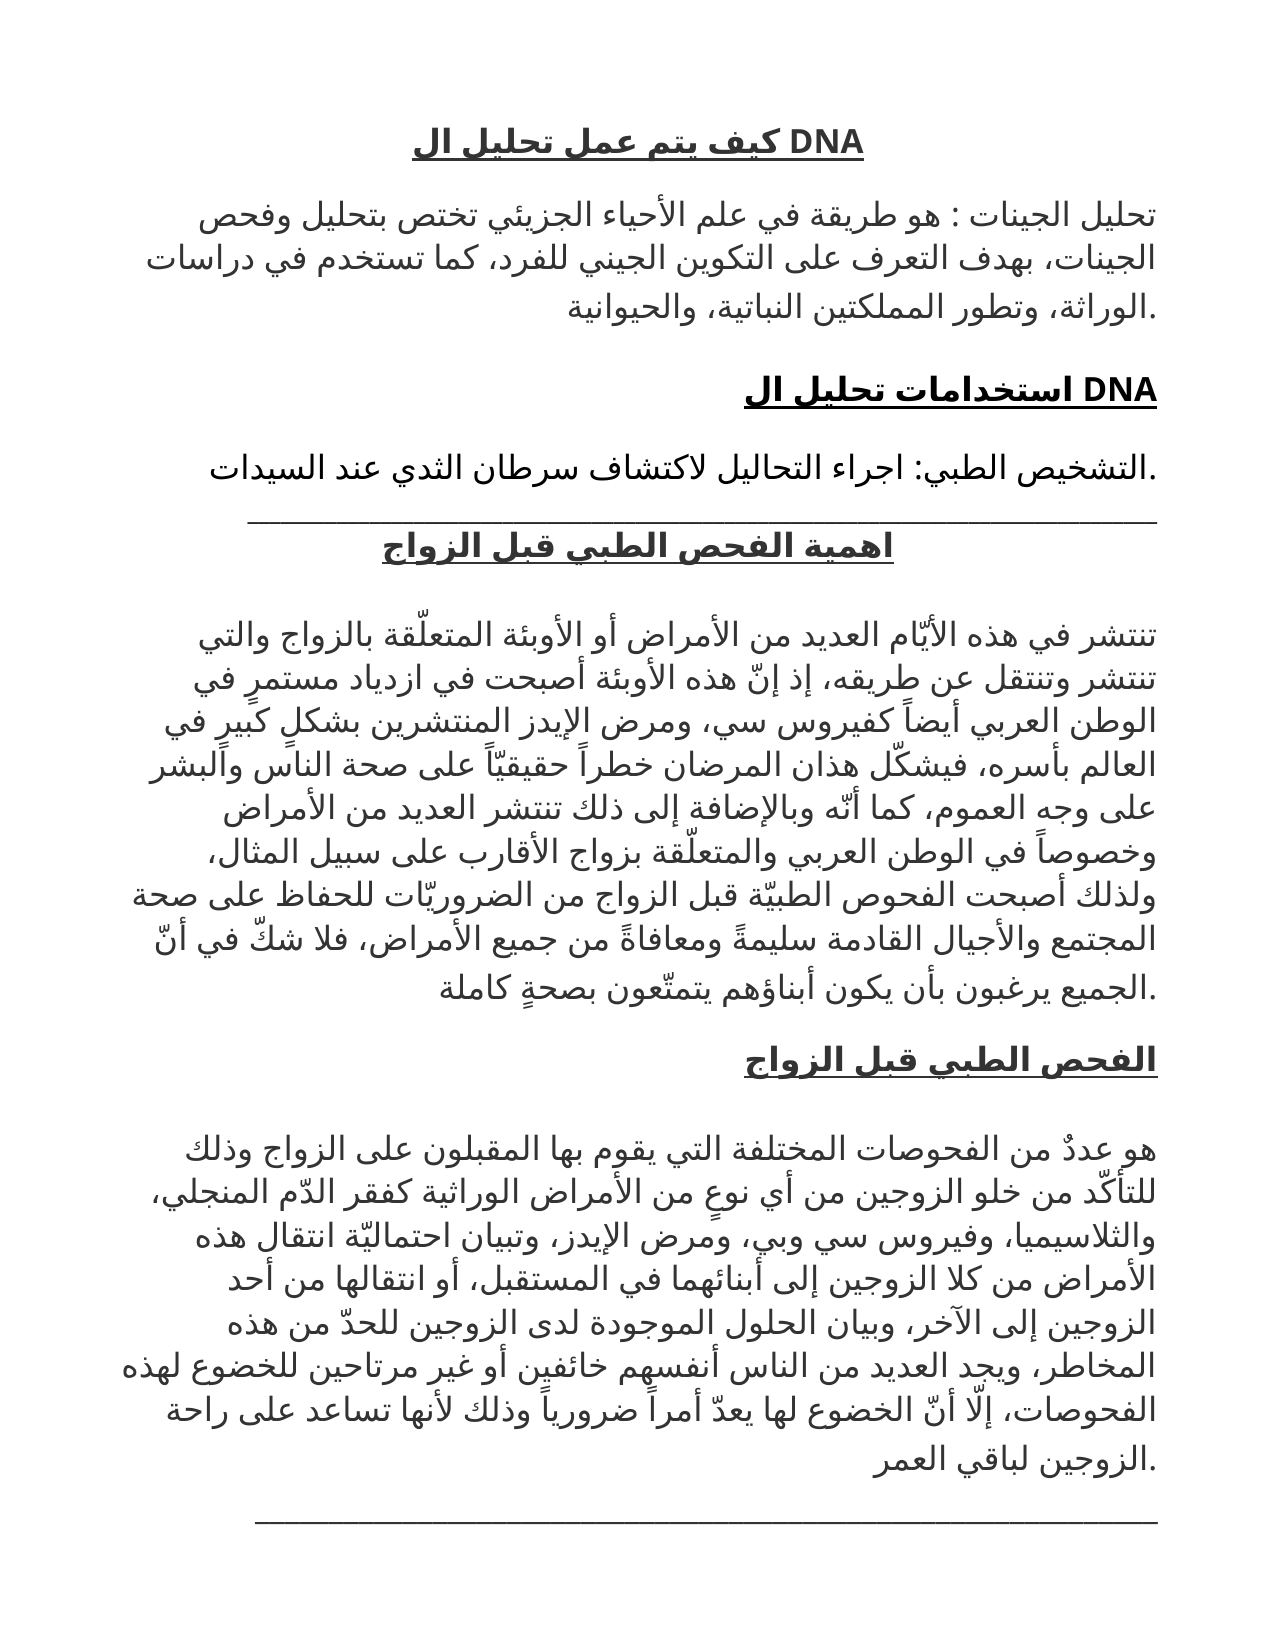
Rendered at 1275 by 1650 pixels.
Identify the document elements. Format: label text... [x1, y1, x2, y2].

text __________________________________________________________________________________ [118, 493, 1157, 527]
text الفحص الطبي قبل الزواج [118, 1042, 1157, 1085]
text اهمية الفحص الطبي قبل الزواج [118, 527, 1157, 571]
text تحليل الجينات : هو طريقة في علم الأحياء الجزيئي تختص بتحليل وفحص الجينات، بهدف التعرف على التكوين الجيني للفرد، كما تستخدم في دراسات الوراثة، وتطور المملكتين النباتية، والحيوانية. استخدامات تحليل ال DNA [118, 196, 1157, 415]
text التشخيص الطبي: اجراء التحاليل لاكتشاف سرطان الثدي عند السيدات. [118, 444, 1157, 493]
text هو عددٌ من الفحوصات المختلفة التي يقوم بها المقبلون على الزواج وذلك للتأكّد من خلو الزوجين من أي نوعٍ من الأمراض الوراثية كفقر الدّم المنجلي، والثلاسيميا، وفيروس سي وبي، ومرض الإيدز، وتبيان احتماليّة انتقال هذه الأمراض من كلا الزوجين إلى أبنائهما في المستقبل، أو انتقالها من أحد الزوجين إلى الآخر، وبيان الحلول الموجودة لدى الزوجين للحدّ من هذه المخاطر، ويجد العديد من الناس أنفسهم خائفين أو غير مرتاحين للخضوع لهذه الفحوصات، إلّا أنّ الخضوع لها يعدّ أمراً ضرورياً وذلك لأنها تساعد على راحة الزوجين لباقي العمر. _____________________________________________________________ [118, 1130, 1157, 1529]
text كيف يتم عمل تحليل ال DNA [118, 118, 1157, 167]
text تنتشر في هذه الأيّام العديد من الأمراض أو الأوبئة المتعلّقة بالزواج والتي تنتشر وتنتقل عن طريقه، إذ إنّ هذه الأوبئة أصبحت في ازدياد مستمرٍ في الوطن العربي أيضاً كفيروس سي، ومرض الإيدز المنتشرين بشكلٍ كبيرٍ في العالم بأسره، فيشكّل هذان المرضان خطراً حقيقيّاً على صحة الناس والبشر على وجه العموم، كما أنّه وبالإضافة إلى ذلك تنتشر العديد من الأمراض وخصوصاً في الوطن العربي والمتعلّقة بزواج الأقارب على سبيل المثال، ولذلك أصبحت الفحوص الطبيّة قبل الزواج من الضروريّات للحفاظ على صحة المجتمع والأجيال القادمة سليمةً ومعافاةً من جميع الأمراض، فلا شكّ في أنّ الجميع يرغبون بأن يكون أبناؤهم يتمتّعون بصحةٍ كاملة. [118, 616, 1157, 1042]
